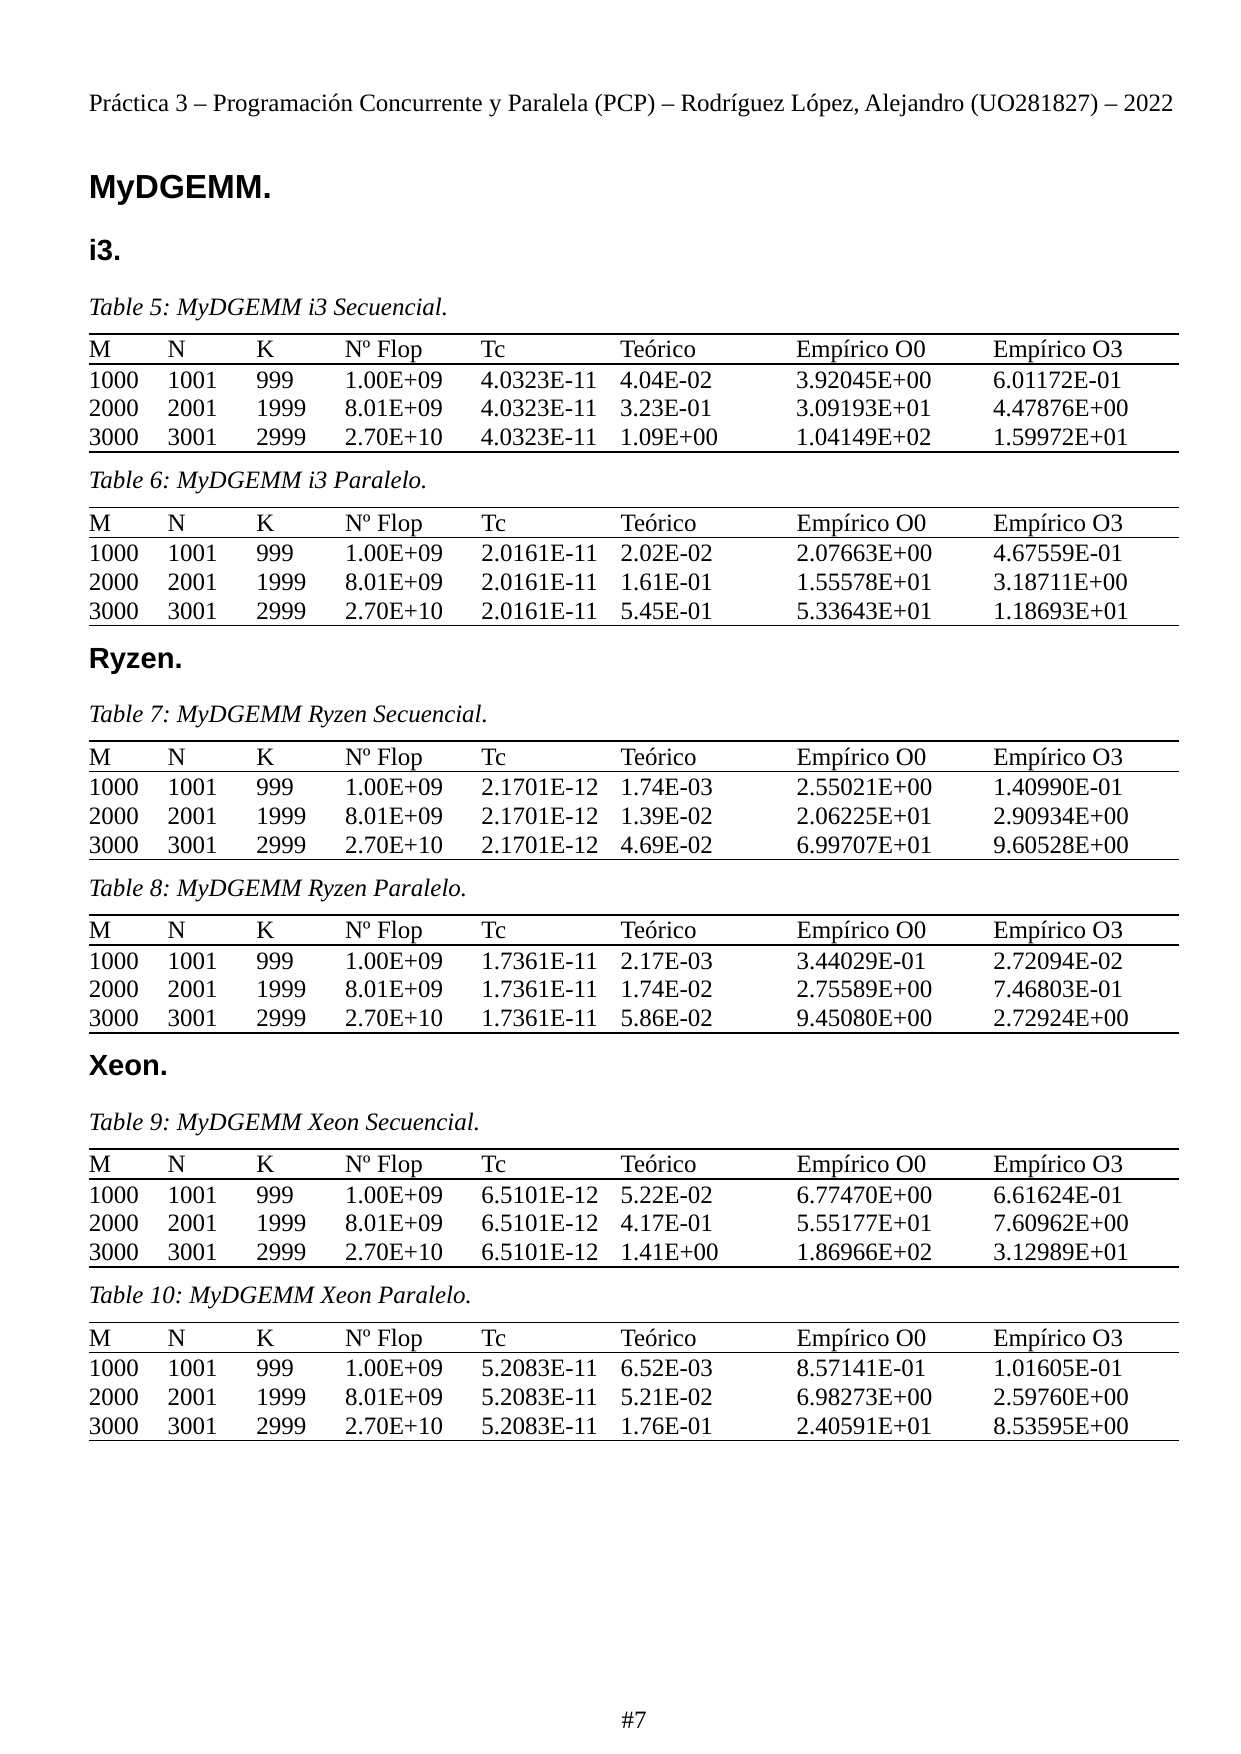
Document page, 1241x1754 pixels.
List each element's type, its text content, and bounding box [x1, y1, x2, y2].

table_cell 6.01172E-01 [993, 365, 1179, 393]
table_cell 2.70E+10 [345, 1411, 481, 1439]
table_cell 999 [256, 946, 345, 974]
table_header Nº Flop [345, 916, 481, 944]
table_cell 1.7361E-11 [481, 975, 620, 1003]
table_cell 2000 [89, 1382, 167, 1411]
table_cell 1001 [168, 1180, 256, 1208]
table_cell 2000 [89, 1209, 167, 1237]
table_header Tc [481, 1323, 620, 1352]
table_cell 2.1701E-12 [481, 772, 620, 801]
table_header K [256, 916, 345, 944]
table_cell 4.69E-02 [620, 830, 796, 858]
table_header Empírico O3 [993, 742, 1179, 771]
subtitle MyDGEMM. [88, 168, 1179, 206]
table_cell 7.60962E+00 [993, 1209, 1179, 1237]
table_cell 2.70E+10 [345, 830, 481, 858]
table_cell 4.0323E-11 [481, 394, 620, 422]
table_cell 2001 [168, 975, 256, 1003]
table_cell 3001 [168, 830, 256, 858]
table_cell 2.0161E-11 [481, 567, 620, 596]
table_cell 8.01E+09 [345, 1382, 481, 1411]
table_cell 6.5101E-12 [481, 1237, 620, 1266]
table_cell 1000 [89, 1180, 167, 1208]
table_cell 6.99707E+01 [796, 830, 993, 858]
table_header Empírico O3 [993, 1323, 1179, 1352]
table_cell 6.98273E+00 [796, 1382, 993, 1411]
table_cell 1999 [256, 567, 345, 596]
table_header Empírico O3 [993, 335, 1179, 363]
table_cell 999 [256, 538, 345, 567]
table_cell 6.52E-03 [620, 1353, 796, 1382]
table_cell 1.00E+09 [345, 946, 481, 974]
table_cell 4.0323E-11 [481, 422, 620, 451]
table_header M [89, 742, 167, 771]
subtitle Ryzen. [88, 641, 1179, 674]
table_cell 2.06225E+01 [796, 801, 993, 830]
table_header Teórico [620, 335, 796, 363]
table_header Tc [481, 1150, 620, 1178]
table_header Teórico [620, 1150, 796, 1178]
table_header N [168, 742, 256, 771]
table_cell 2001 [167, 394, 256, 422]
table_cell 1001 [168, 946, 256, 974]
text Table 7: MyDGEMM Ryzen Secuencial. [88, 699, 1179, 728]
text Table 9: MyDGEMM Xeon Secuencial. [88, 1107, 1179, 1135]
table_cell 2.70E+10 [345, 1237, 481, 1266]
table_cell 2000 [89, 394, 167, 422]
table_header M [89, 1323, 167, 1352]
table_cell 2.1701E-12 [481, 830, 620, 858]
table_cell 8.01E+09 [345, 801, 481, 830]
table_cell 1.00E+09 [345, 772, 481, 801]
table_cell 1999 [256, 1209, 345, 1237]
table_cell 5.2083E-11 [481, 1382, 620, 1411]
table_cell 4.0323E-11 [481, 365, 620, 393]
table_cell 3001 [168, 1237, 256, 1266]
table_cell 1999 [256, 801, 345, 830]
table_cell 2000 [89, 567, 167, 596]
table_cell 1000 [89, 365, 167, 393]
table_cell 1.61E-01 [620, 567, 796, 596]
subtitle Xeon. [88, 1048, 1179, 1082]
table_cell 1001 [168, 772, 256, 801]
table_header Empírico O3 [993, 508, 1179, 537]
table_header N [167, 335, 256, 363]
table_cell 9.45080E+00 [796, 1003, 993, 1032]
text Table 5: MyDGEMM i3 Secuencial. [88, 292, 1179, 320]
table_cell 8.01E+09 [345, 975, 481, 1003]
table_cell 1.76E-01 [620, 1411, 796, 1439]
table_header N [168, 508, 256, 537]
table_header K [256, 742, 345, 771]
table_cell 1.00E+09 [345, 1353, 481, 1382]
table_cell 1000 [89, 538, 167, 567]
table_cell 9.60528E+00 [993, 830, 1179, 858]
table_cell 2.70E+10 [345, 1003, 481, 1032]
table_cell 5.2083E-11 [481, 1411, 620, 1439]
table_cell 6.77470E+00 [796, 1180, 993, 1208]
table_cell 1.40990E-01 [993, 772, 1179, 801]
table_cell 2.0161E-11 [481, 596, 620, 624]
table_cell 5.45E-01 [620, 596, 796, 624]
table_cell 1.09E+00 [620, 422, 796, 451]
table_cell 2.1701E-12 [481, 801, 620, 830]
table_cell 1.59972E+01 [993, 422, 1179, 451]
table_cell 5.86E-02 [620, 1003, 796, 1032]
table_cell 999 [256, 1180, 345, 1208]
table_header Tc [481, 335, 620, 363]
table_cell 2.17E-03 [620, 946, 796, 974]
table_header M [89, 1150, 167, 1178]
table_cell 1.41E+00 [620, 1237, 796, 1266]
table_cell 2.40591E+01 [796, 1411, 993, 1439]
table_cell 5.22E-02 [620, 1180, 796, 1208]
table_cell 2.75589E+00 [796, 975, 993, 1003]
table_cell 1001 [168, 1353, 256, 1382]
table_header Tc [481, 742, 620, 771]
table_cell 1.00E+09 [345, 538, 481, 567]
table_cell 3.09193E+01 [796, 394, 993, 422]
table_cell 1000 [89, 946, 167, 974]
table_cell 4.17E-01 [620, 1209, 796, 1237]
table_cell 1.7361E-11 [481, 1003, 620, 1032]
table_header Teórico [620, 1323, 796, 1352]
table_cell 7.46803E-01 [993, 975, 1179, 1003]
table_cell 3000 [89, 1411, 167, 1439]
table_cell 1000 [89, 1353, 167, 1382]
table_cell 1001 [167, 365, 256, 393]
table_cell 8.01E+09 [345, 567, 481, 596]
table_cell 5.21E-02 [620, 1382, 796, 1411]
table_header Empírico O0 [796, 742, 993, 771]
table_cell 2001 [168, 567, 256, 596]
table_header K [256, 508, 345, 537]
table_header Empírico O3 [993, 1150, 1179, 1178]
table_header Nº Flop [345, 335, 481, 363]
table_header Empírico O0 [796, 1150, 993, 1178]
table_cell 4.04E-02 [620, 365, 796, 393]
table_cell 2000 [89, 975, 167, 1003]
table_cell 2999 [256, 1237, 345, 1266]
table_cell 1.04149E+02 [796, 422, 993, 451]
table_cell 8.53595E+00 [993, 1411, 1179, 1439]
table_cell 1.7361E-11 [481, 946, 620, 974]
table_cell 1001 [168, 538, 256, 567]
table_cell 2.72924E+00 [993, 1003, 1179, 1032]
table_cell 3001 [168, 1411, 256, 1439]
table_cell 1.74E-03 [620, 772, 796, 801]
table_cell 2999 [256, 1003, 345, 1032]
text Table 8: MyDGEMM Ryzen Paralelo. [88, 873, 1179, 901]
table_header Tc [481, 916, 620, 944]
table_cell 8.57141E-01 [796, 1353, 993, 1382]
table_cell 4.47876E+00 [993, 394, 1179, 422]
table_cell 1999 [256, 394, 344, 422]
table_cell 1.74E-02 [620, 975, 796, 1003]
table_cell 3001 [168, 1003, 256, 1032]
table_cell 2.90934E+00 [993, 801, 1179, 830]
table_cell 3000 [89, 422, 167, 451]
table_cell 1000 [89, 772, 167, 801]
table_cell 3000 [89, 596, 167, 624]
table_cell 1.00E+09 [345, 365, 481, 393]
table_header K [256, 1323, 345, 1352]
table_cell 2.02E-02 [620, 538, 796, 567]
table_header Tc [481, 508, 620, 537]
table_cell 2001 [168, 1382, 256, 1411]
table_cell 2.0161E-11 [481, 538, 620, 567]
table_cell 1.86966E+02 [796, 1237, 993, 1266]
table_header Empírico O0 [796, 508, 993, 537]
table_header Empírico O3 [993, 916, 1179, 944]
table_cell 3.18711E+00 [993, 567, 1179, 596]
table_cell 4.67559E-01 [993, 538, 1179, 567]
table_cell 3000 [89, 1237, 167, 1266]
table_cell 8.01E+09 [345, 1209, 481, 1237]
table_cell 2999 [256, 422, 344, 451]
table_header Teórico [620, 742, 796, 771]
table_cell 2.59760E+00 [993, 1382, 1179, 1411]
table_cell 5.33643E+01 [796, 596, 993, 624]
table_cell 1.01605E-01 [993, 1353, 1179, 1382]
table_cell 1.00E+09 [345, 1180, 481, 1208]
table_header Empírico O0 [796, 1323, 993, 1352]
table_cell 5.2083E-11 [481, 1353, 620, 1382]
table_cell 999 [256, 365, 344, 393]
text Table 10: MyDGEMM Xeon Paralelo. [88, 1280, 1179, 1309]
table_header Empírico O0 [796, 916, 993, 944]
table_header N [168, 1323, 256, 1352]
table_cell 5.55177E+01 [796, 1209, 993, 1237]
subtitle i3. [88, 233, 1179, 267]
table_header K [256, 335, 344, 363]
table_cell 1999 [256, 1382, 345, 1411]
table_cell 2.70E+10 [345, 596, 481, 624]
table_cell 2.70E+10 [345, 422, 481, 451]
table_cell 3000 [89, 1003, 167, 1032]
table_header N [168, 916, 256, 944]
table_cell 3.23E-01 [620, 394, 796, 422]
table_cell 999 [256, 772, 345, 801]
table_cell 2001 [168, 801, 256, 830]
table_cell 2999 [256, 830, 345, 858]
table_cell 6.5101E-12 [481, 1180, 620, 1208]
table_cell 2001 [168, 1209, 256, 1237]
table_cell 8.01E+09 [345, 394, 481, 422]
table_header Nº Flop [345, 742, 481, 771]
table_cell 999 [256, 1353, 345, 1382]
table_header Nº Flop [345, 508, 481, 537]
table_header K [256, 1150, 345, 1178]
table_header N [168, 1150, 256, 1178]
table_cell 3001 [167, 422, 256, 451]
table_cell 2999 [256, 596, 345, 624]
table_cell 2.55021E+00 [796, 772, 993, 801]
table_cell 1.55578E+01 [796, 567, 993, 596]
table_header Nº Flop [345, 1323, 481, 1352]
table_header Teórico [620, 916, 796, 944]
table_cell 2999 [256, 1411, 345, 1439]
text Table 6: MyDGEMM i3 Paralelo. [88, 465, 1179, 494]
table_cell 3.44029E-01 [796, 946, 993, 974]
table_cell 2.07663E+00 [796, 538, 993, 567]
table_cell 3000 [89, 830, 167, 858]
table_cell 1.39E-02 [620, 801, 796, 830]
table_header Nº Flop [345, 1150, 481, 1178]
table_cell 3.92045E+00 [796, 365, 993, 393]
table_header M [89, 916, 167, 944]
table_cell 2.72094E-02 [993, 946, 1179, 974]
table_header M [89, 335, 167, 363]
table_cell 6.5101E-12 [481, 1209, 620, 1237]
table_header Teórico [620, 508, 796, 537]
table_cell 2000 [89, 801, 167, 830]
table_cell 1999 [256, 975, 345, 1003]
table_cell 3001 [168, 596, 256, 624]
table_cell 6.61624E-01 [993, 1180, 1179, 1208]
table_cell 1.18693E+01 [993, 596, 1179, 624]
table_header M [89, 508, 167, 537]
table_header Empírico O0 [796, 335, 993, 363]
table_cell 3.12989E+01 [993, 1237, 1179, 1266]
